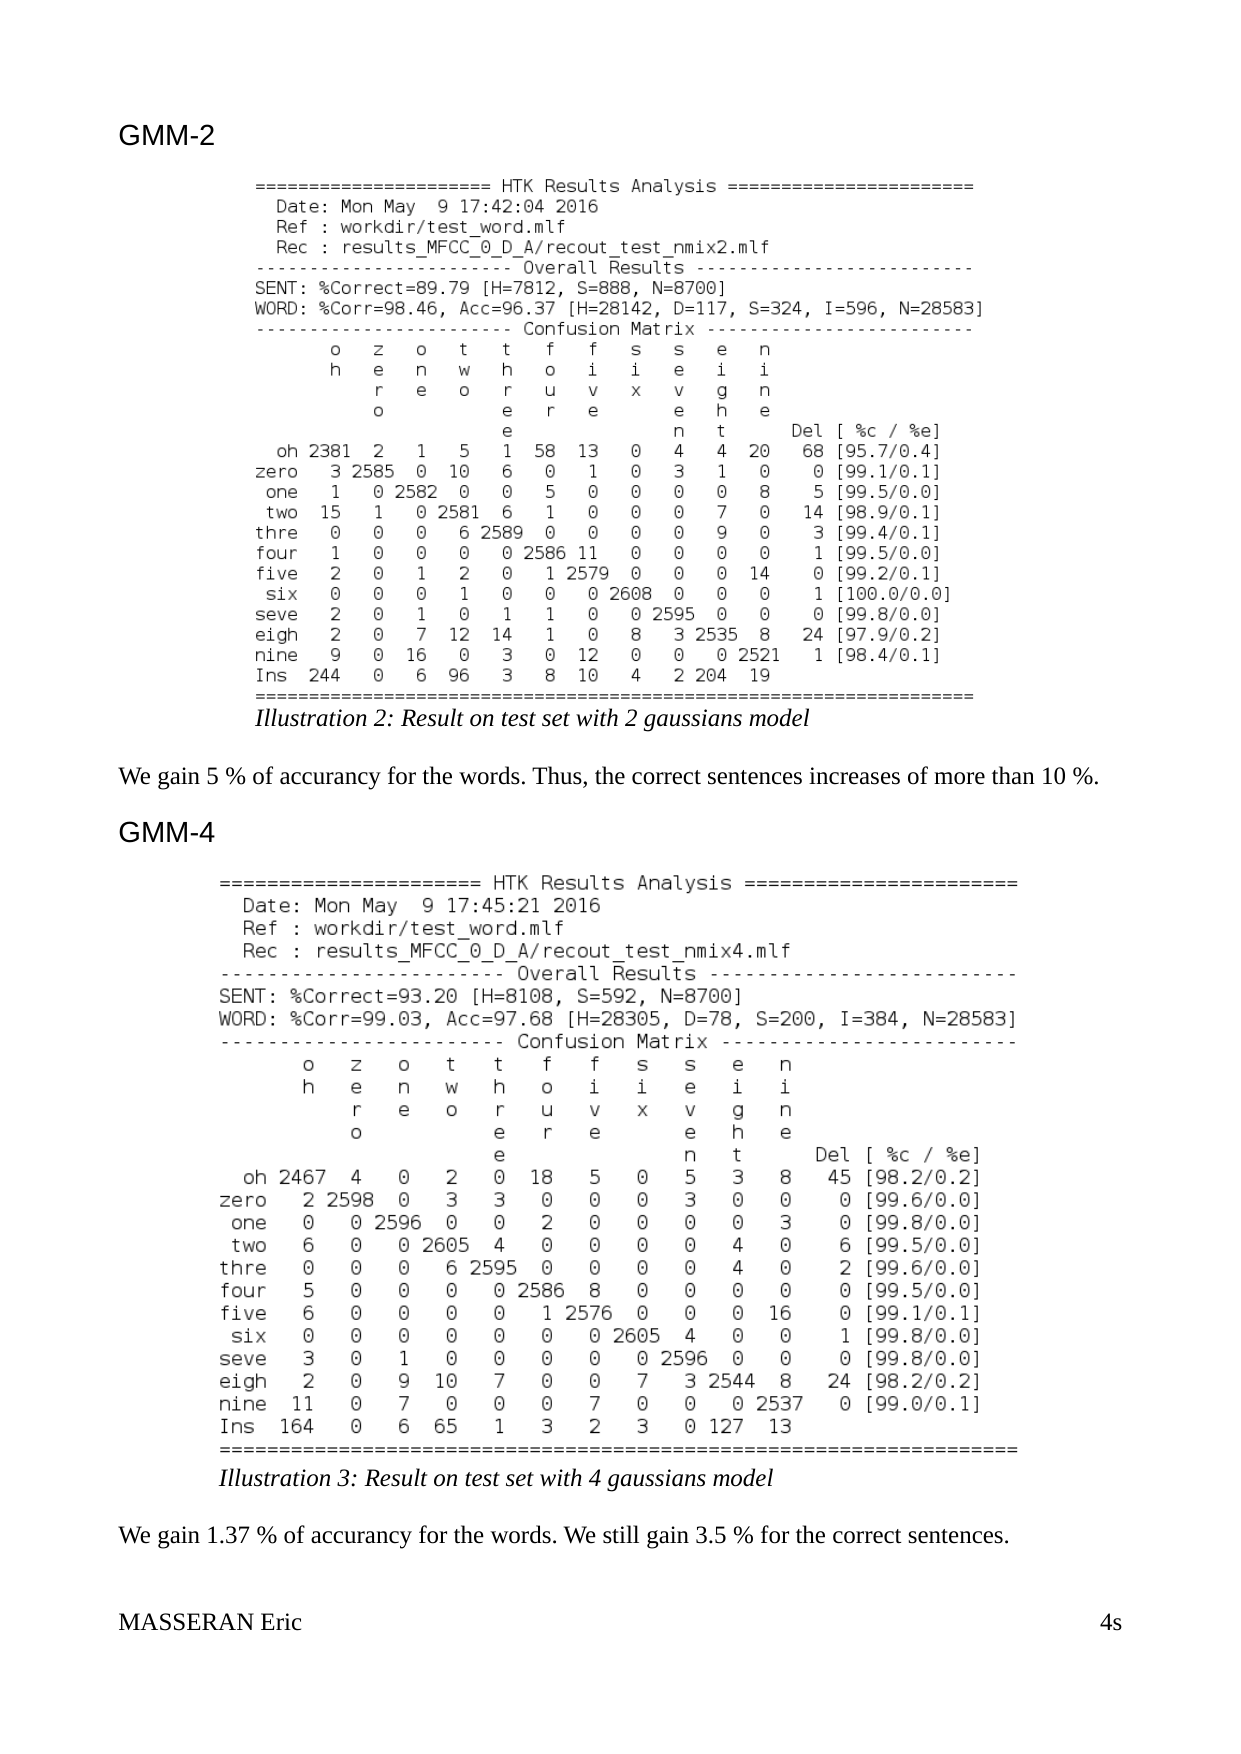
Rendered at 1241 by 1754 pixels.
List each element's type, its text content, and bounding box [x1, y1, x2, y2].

text We gain 1.37 % of accurancy for the words. We still gain 3.5 % for the correct sentences. [118, 1520, 1122, 1549]
text Illustration 3: Result on test set with 4 gaussians model [219, 1463, 1021, 1492]
subtitle GMM-4 [118, 815, 1122, 848]
text We gain 5 % of accurancy for the words. Thus, the correct sentences increases of more than 10 %. [118, 761, 1122, 790]
picture [255, 176, 986, 704]
subtitle GMM-2 [118, 118, 1122, 152]
picture [218, 873, 1022, 1463]
text Illustration 2: Result on test set with 2 gaussians model [255, 704, 985, 732]
